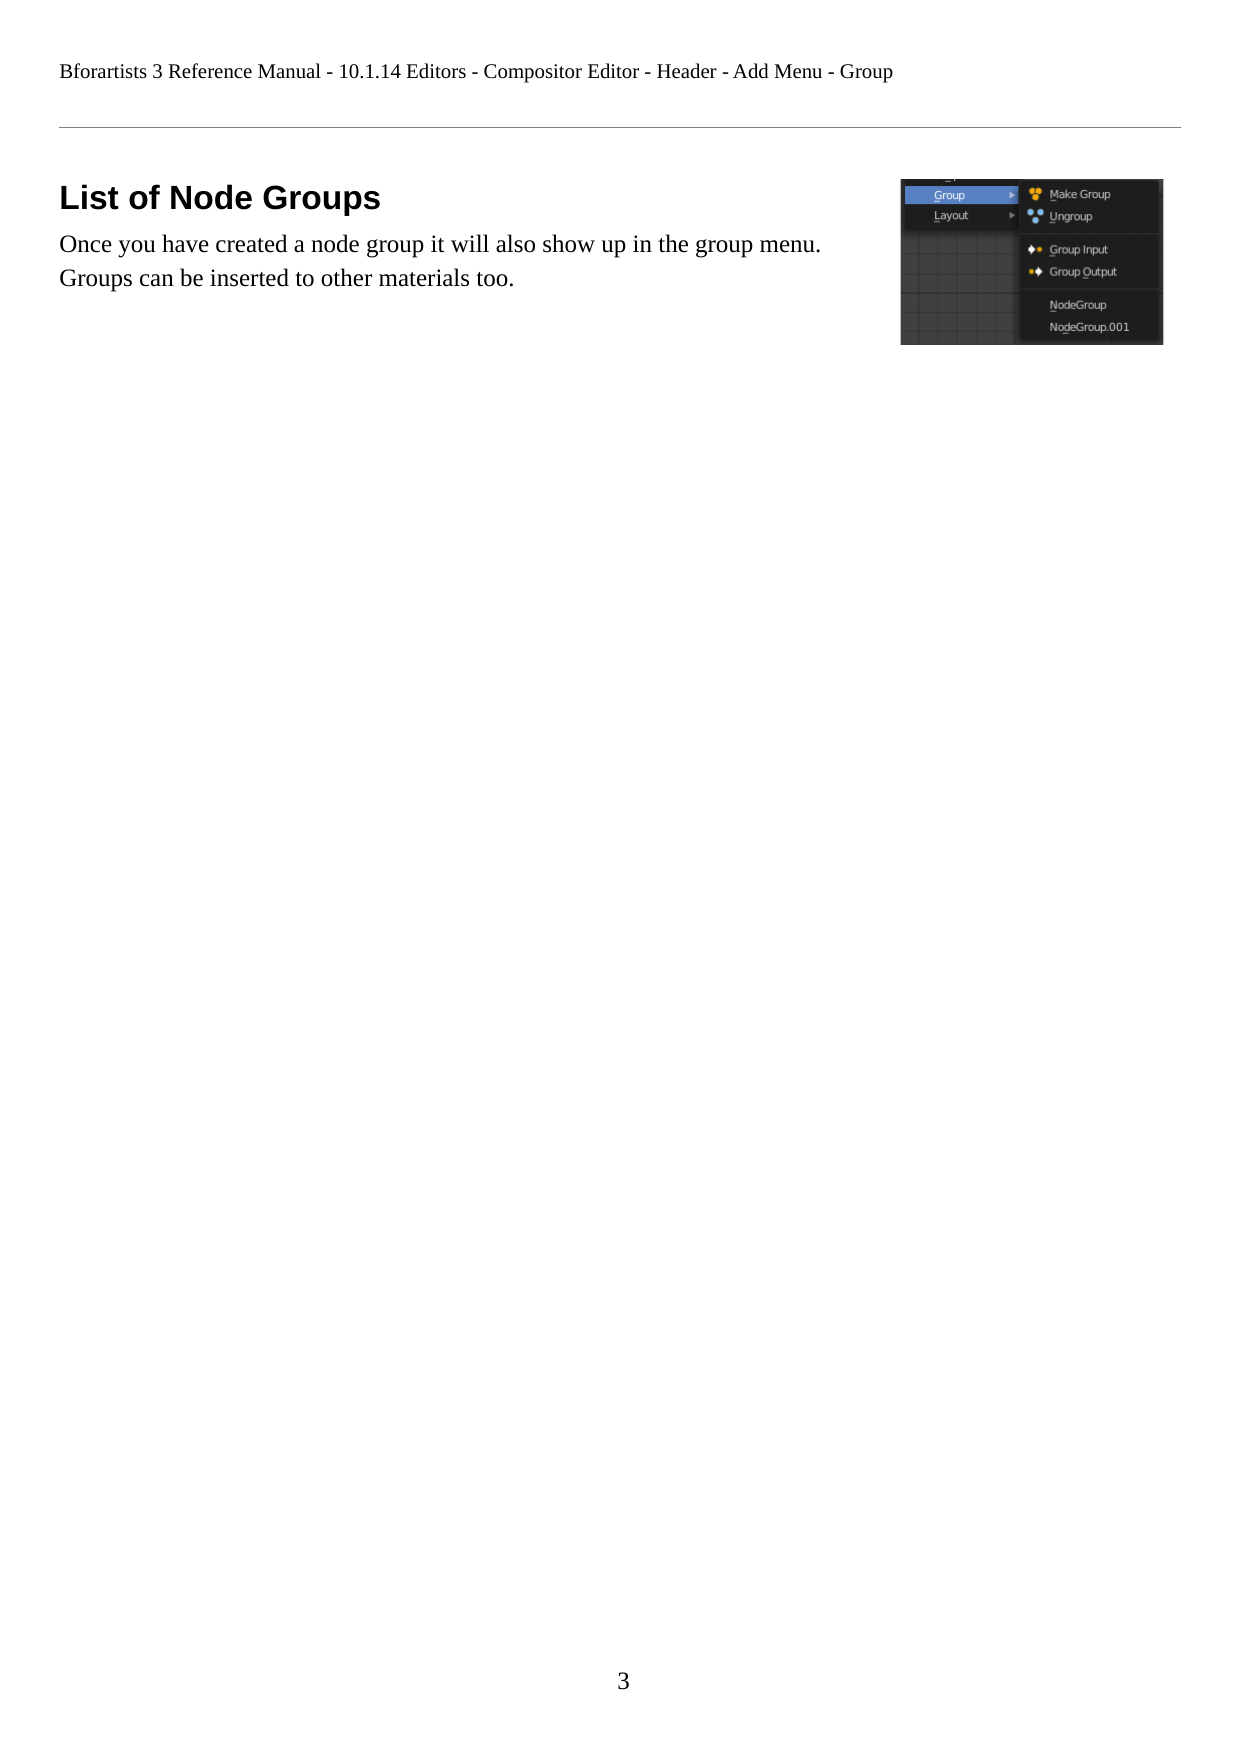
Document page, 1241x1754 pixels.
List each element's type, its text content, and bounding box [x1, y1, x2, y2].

picture [900, 179, 1164, 345]
text Once you have created a node group it will also show up in the group menu. Groups can be inserted to other materials too. [59, 229, 900, 292]
subtitle List of Node Groups [59, 178, 1181, 216]
